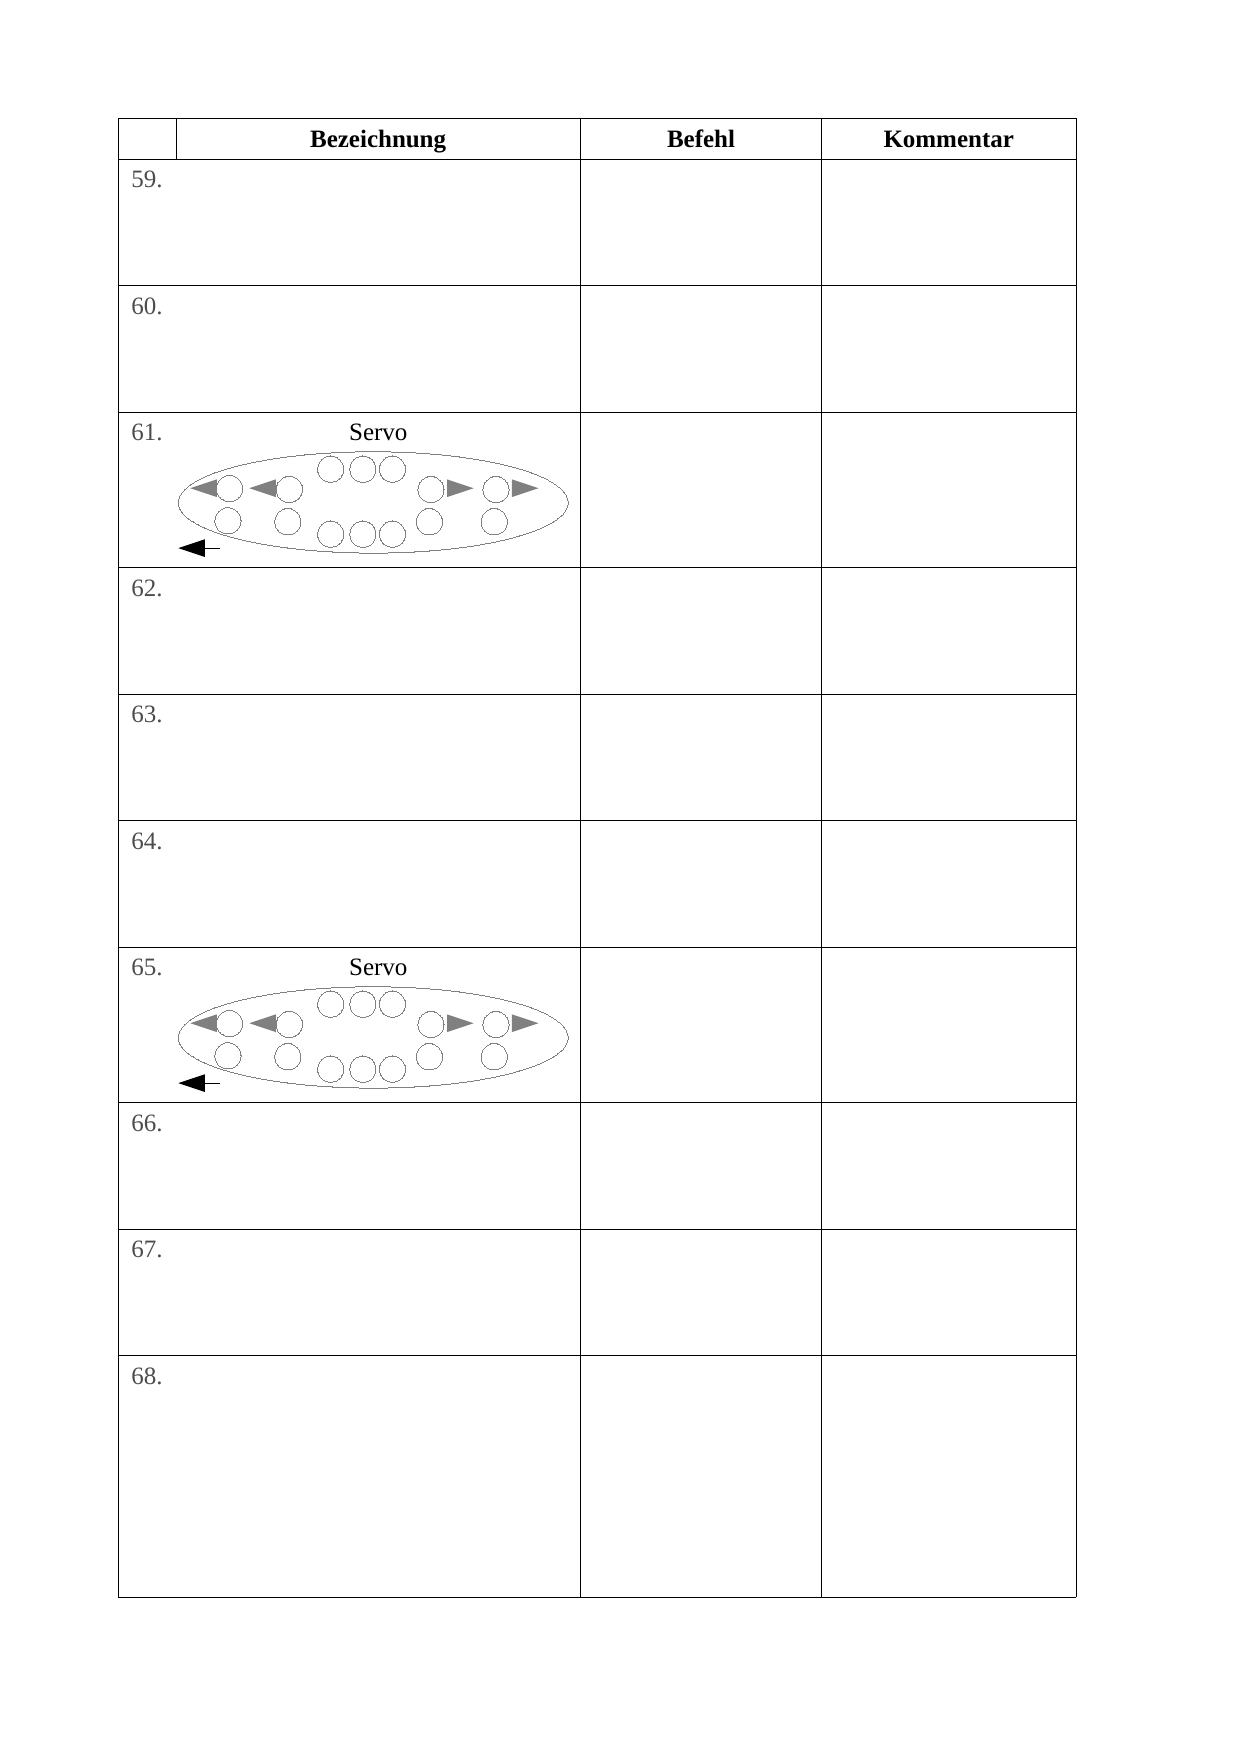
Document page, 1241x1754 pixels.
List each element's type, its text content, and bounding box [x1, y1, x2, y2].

table_cell [581, 821, 821, 947]
table_cell [176, 286, 580, 412]
table_cell [581, 948, 821, 1102]
table_cell [822, 413, 1076, 567]
table_cell [581, 413, 821, 567]
table_cell [581, 1230, 821, 1355]
table_cell 60. [119, 286, 176, 412]
table_cell [176, 1230, 580, 1355]
table_cell 65. [119, 948, 176, 1102]
table_header [119, 119, 176, 158]
table_header Bezeichnung [177, 119, 580, 158]
table_header Kommentar [822, 119, 1076, 158]
table_cell [581, 695, 821, 820]
table_cell [581, 1103, 821, 1228]
table_cell [176, 695, 580, 820]
table_cell [822, 1230, 1076, 1355]
table_cell [176, 821, 580, 947]
table_cell 59. [119, 160, 176, 285]
table_cell 63. [119, 695, 176, 820]
table_cell [822, 160, 1076, 285]
table_cell 64. [119, 821, 176, 947]
table_cell [822, 695, 1076, 820]
table_cell Servo [176, 948, 580, 1102]
table_cell [822, 1103, 1076, 1228]
table_cell [176, 568, 580, 693]
table_cell [176, 160, 580, 285]
table_cell 66. [119, 1103, 176, 1228]
table_cell 62. [119, 568, 176, 693]
table_cell [822, 948, 1076, 1102]
table_cell [822, 286, 1076, 412]
table_header Befehl [581, 119, 821, 158]
table_cell [822, 568, 1076, 693]
table_cell 67. [119, 1230, 176, 1355]
table_cell [581, 286, 821, 412]
table_cell 61. [119, 413, 176, 567]
table_cell [176, 1103, 580, 1228]
table_cell [581, 568, 821, 693]
table_cell [822, 1356, 1076, 1597]
table_cell Servo [176, 413, 580, 567]
table_cell 68. [119, 1356, 176, 1597]
table_cell [581, 1356, 821, 1597]
table_cell [581, 160, 821, 285]
table_cell [822, 821, 1076, 947]
table_cell [176, 1356, 580, 1597]
